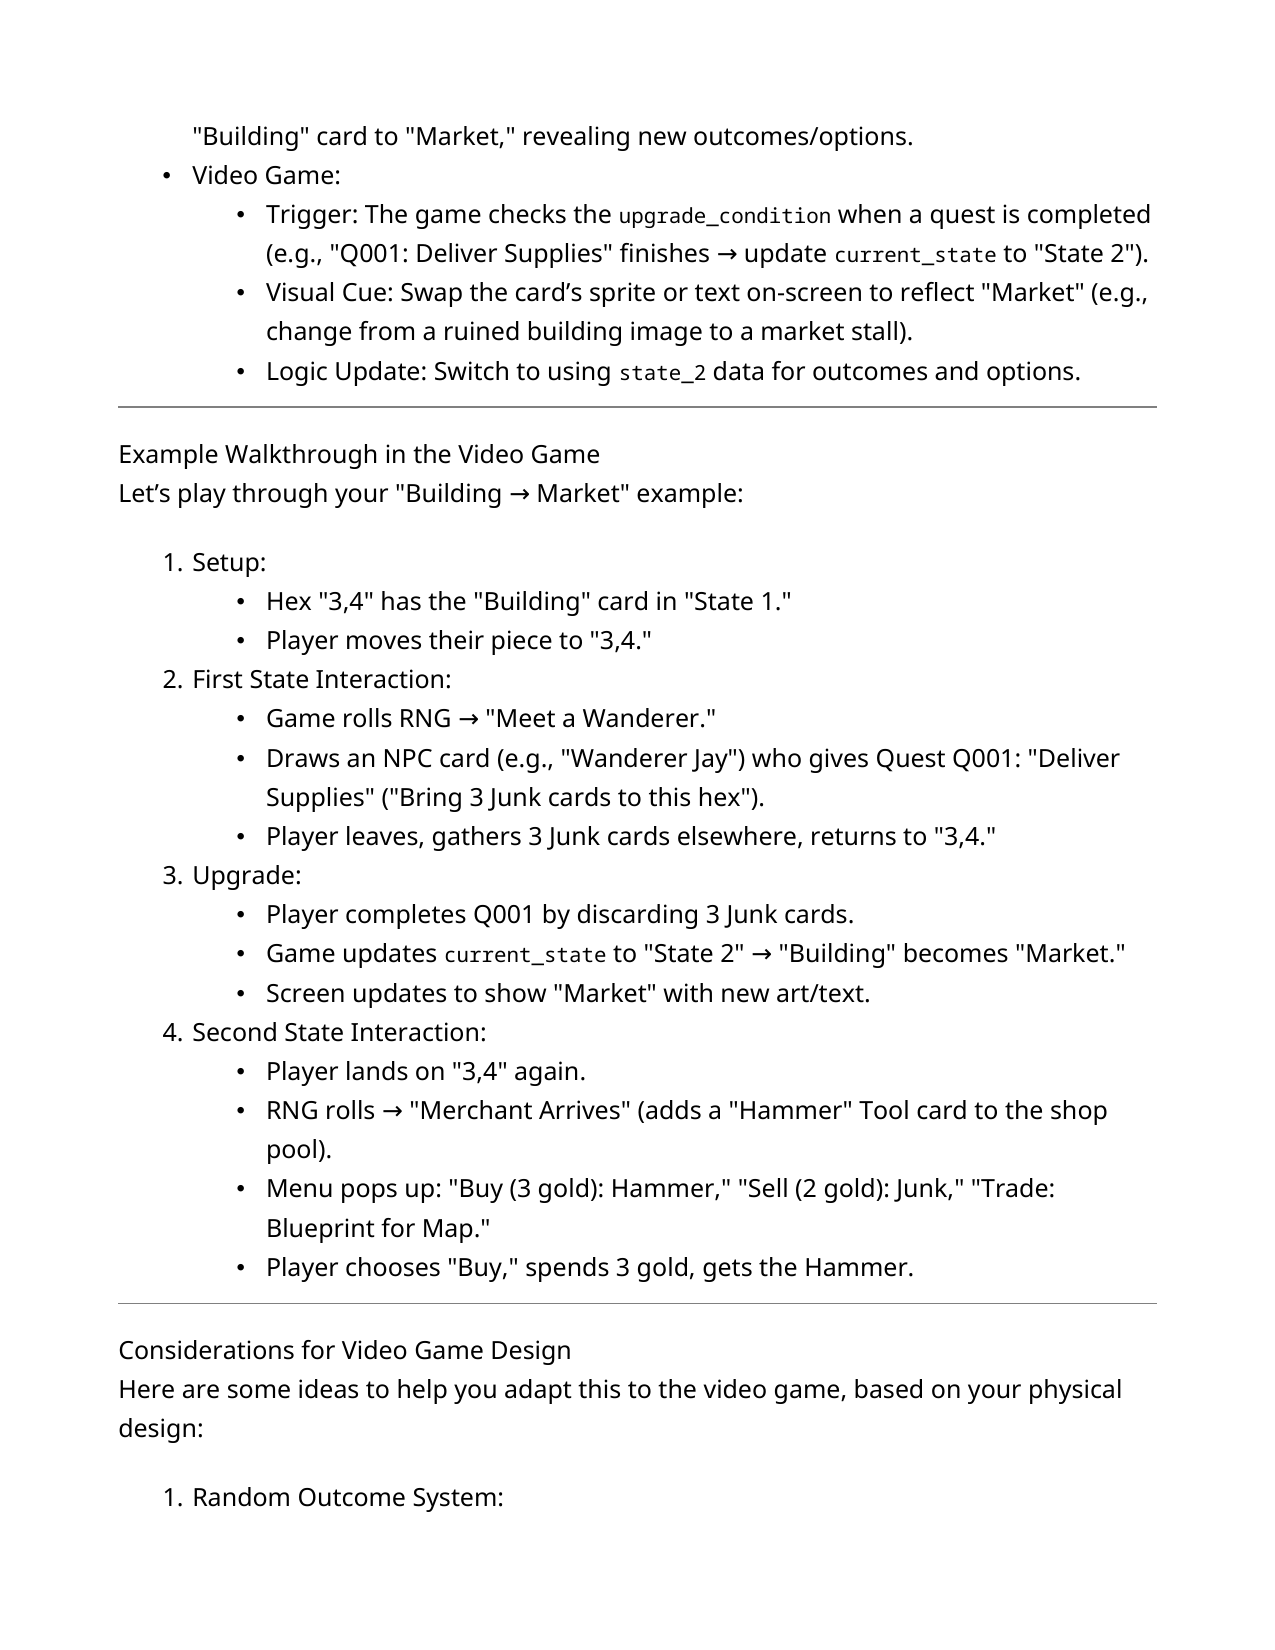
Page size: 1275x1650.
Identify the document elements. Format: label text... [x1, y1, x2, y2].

list Random Outcome System: [162, 1480, 1157, 1514]
text Here are some ideas to help you adapt this to the video game, based on your physical design: [118, 1372, 1157, 1445]
list Second State Interaction: [162, 1014, 1157, 1048]
list Player moves their piece to "3,4." [236, 623, 1157, 657]
text Considerations for Video Game Design [118, 1333, 1157, 1367]
list First State Interaction: [162, 662, 1157, 696]
text Example Walkthrough in the Video Game [118, 437, 1157, 471]
list Hex "3,4" has the "Building" card in "State 1." [236, 583, 1157, 618]
list Menu pops up: "Buy (3 gold): Hammer," "Sell (2 gold): Junk," "Trade: Blueprint for Map." [236, 1171, 1157, 1244]
list Game updates current_state to "State 2" → "Building" becomes "Market." [236, 936, 1157, 970]
list Player chooses "Buy," spends 3 gold, gets the Hammer. [236, 1249, 1157, 1283]
list Logic Update: Switch to using state_2 data for outcomes and options. [236, 353, 1157, 387]
list Setup: [162, 544, 1157, 578]
list Game rolls RNG → "Meet a Wanderer." [236, 701, 1157, 735]
list "Building" card to "Market," revealing new outcomes/options. [162, 118, 1157, 152]
list Player lands on "3,4" again. [236, 1053, 1157, 1088]
list Player leaves, gathers 3 Junk cards elsewhere, returns to "3,4." [236, 818, 1157, 853]
list Video Game: [162, 157, 1157, 191]
text Let’s play through your "Building → Market" example: [118, 476, 1157, 510]
list RNG rolls → "Merchant Arrives" (adds a "Hammer" Tool card to the shop pool). [236, 1093, 1157, 1166]
list Upgrade: [162, 858, 1157, 892]
list Player completes Q001 by discarding 3 Junk cards. [236, 897, 1157, 931]
list Trigger: The game checks the upgrade_condition when a quest is completed (e.g., "Q001: Deliver Supplies" finishes → update current_state to "State 2"). [236, 196, 1157, 270]
list Visual Cue: Swap the card’s sprite or text on-screen to reflect "Market" (e.g., change from a ruined building image to a market stall). [236, 275, 1157, 348]
list Screen updates to show "Market" with new art/text. [236, 975, 1157, 1009]
list Draws an NPC card (e.g., "Wanderer Jay") who gives Quest Q001: "Deliver Supplies" ("Bring 3 Junk cards to this hex"). [236, 740, 1157, 813]
